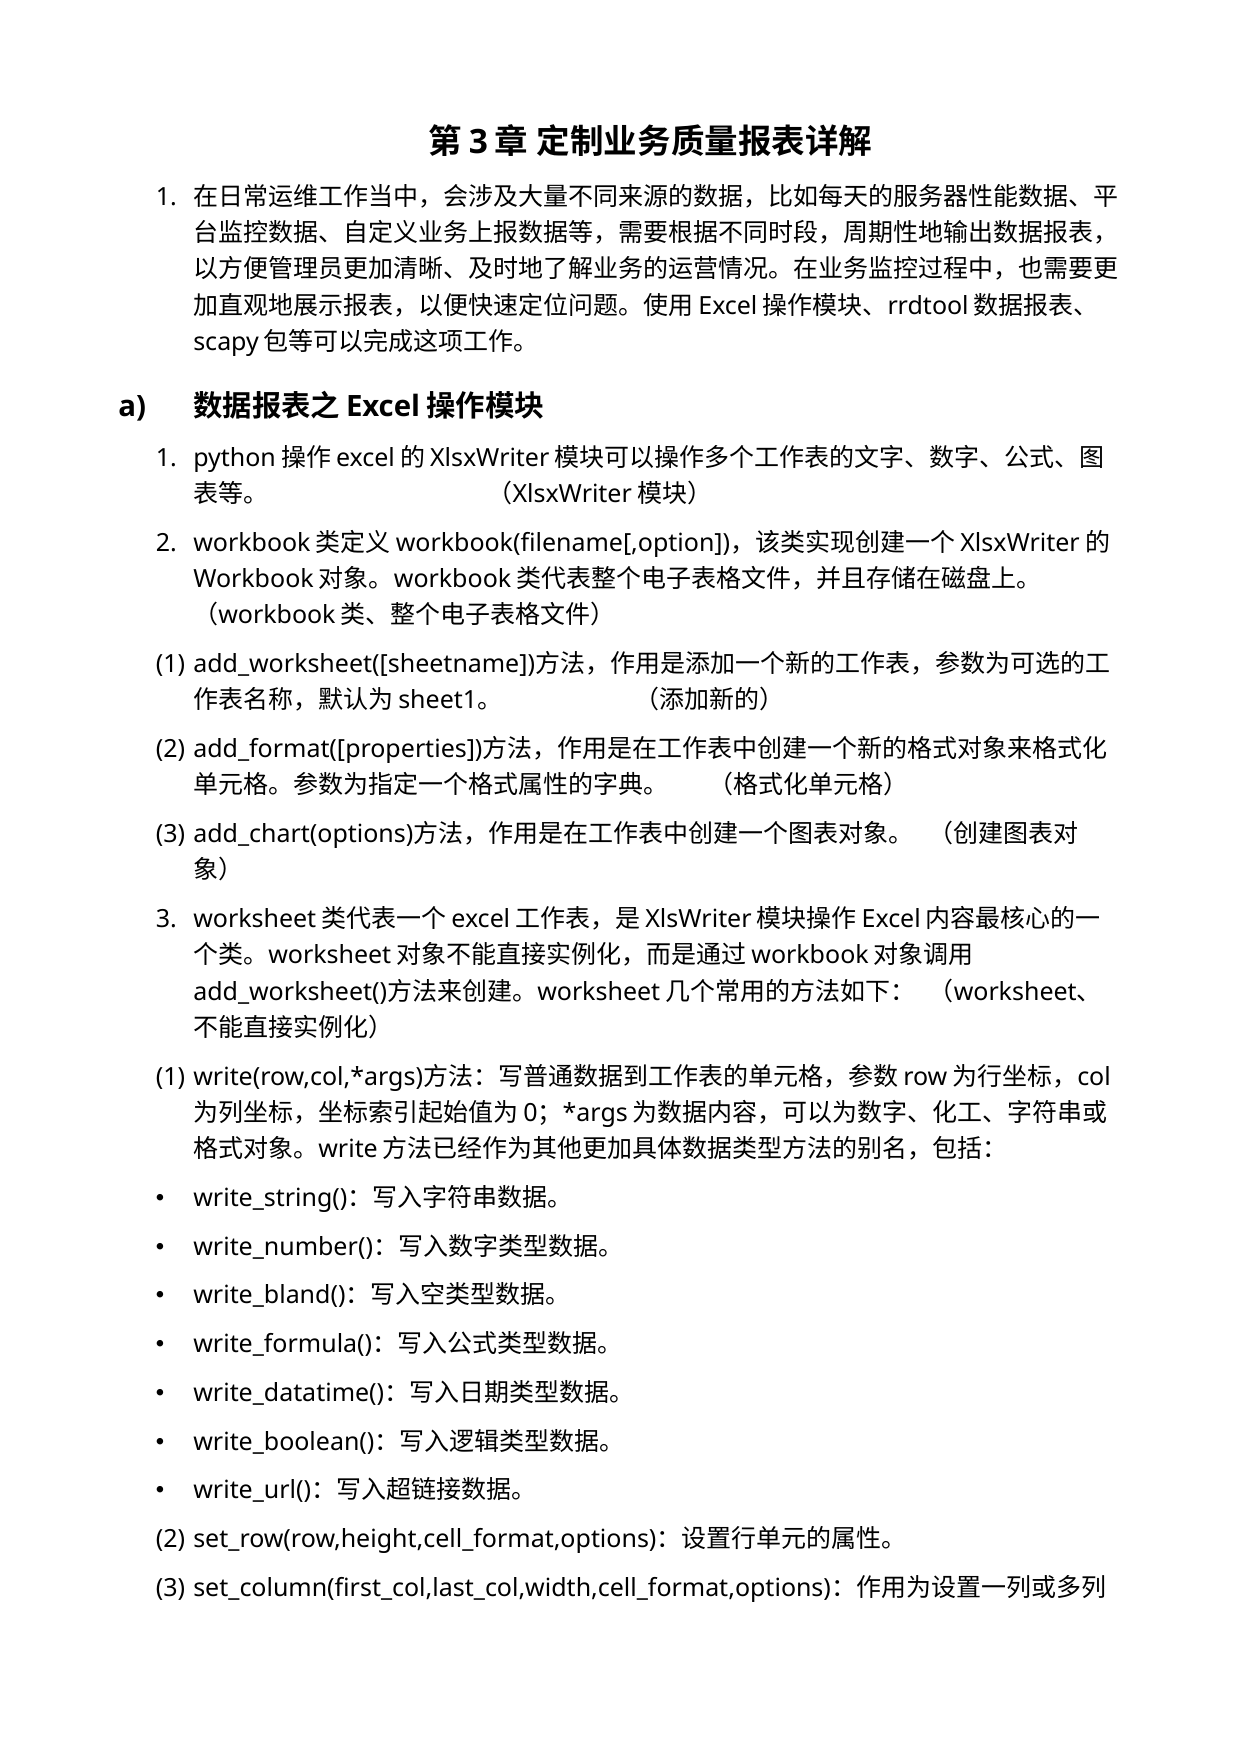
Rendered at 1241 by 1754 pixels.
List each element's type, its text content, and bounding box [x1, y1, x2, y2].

list 在日常运维工作当中，会涉及大量不同来源的数据，比如每天的服务器性能数据、平台监控数据、自定义业务上报数据等，需要根据不同时段，周期性地输出数据报表，以方便管理员更加清晰、及时地了解业务的运营情况。在业务监控过程中，也需要更加直观地展示报表，以便快速定位问题。使用Excel操作模块、rrdtool数据报表、scapy包等可以完成这项工作。 [156, 176, 1122, 358]
list add_chart(options)方法，作用是在工作表中创建一个图表对象。 （创建图表对象） [156, 813, 1122, 886]
list write(row,col,*args)方法：写普通数据到工作表的单元格，参数row为行坐标，col为列坐标，坐标索引起始值为0；*args为数据内容，可以为数字、化工、字符串或格式对象。write方法已经作为其他更加具体数据类型方法的别名，包括： [156, 1056, 1122, 1165]
list write_bland()：写入空类型数据。 [156, 1275, 1122, 1311]
list set_column(first_col,last_col,width,cell_format,options)：作用为设置一列或多列 [156, 1567, 1122, 1603]
list set_row(row,height,cell_format,options)：设置行单元的属性。 [156, 1518, 1122, 1555]
list workbook类定义workbook(filename[,option])，该类实现创建一个XlsxWriter的Workbook对象。workbook类代表整个电子表格文件，并且存储在磁盘上。（workbook类、整个电子表格文件） [156, 522, 1122, 631]
list python操作excel的XlsxWriter模块可以操作多个工作表的文字、数字、公式、图表等。 （XlsxWriter模块） [156, 437, 1122, 510]
list write_datatime()：写入日期类型数据。 [156, 1372, 1122, 1408]
list add_worksheet([sheetname])方法，作用是添加一个新的工作表，参数为可选的工作表名称，默认为sheet1。 （添加新的） [156, 643, 1122, 716]
list write_formula()：写入公式类型数据。 [156, 1323, 1122, 1360]
list worksheet类代表一个excel工作表，是XlsWriter模块操作Excel内容最核心的一个类。worksheet对象不能直接实例化，而是通过workbook对象调用add_worksheet()方法来创建。worksheet几个常用的方法如下： （worksheet、不能直接实例化） [156, 898, 1122, 1043]
list write_boolean()：写入逻辑类型数据。 [156, 1421, 1122, 1457]
list write_string()：写入字符串数据。 [156, 1177, 1122, 1213]
list add_format([properties])方法，作用是在工作表中创建一个新的格式对象来格式化单元格。参数为指定一个格式属性的字典。 （格式化单元格） [156, 728, 1122, 801]
subtitle 数据报表之Excel操作模块 [118, 385, 1122, 425]
subtitle 第3章 定制业务质量报表详解 [118, 118, 1122, 164]
list write_number()：写入数字类型数据。 [156, 1226, 1122, 1262]
list write_url()：写入超链接数据。 [156, 1470, 1122, 1506]
